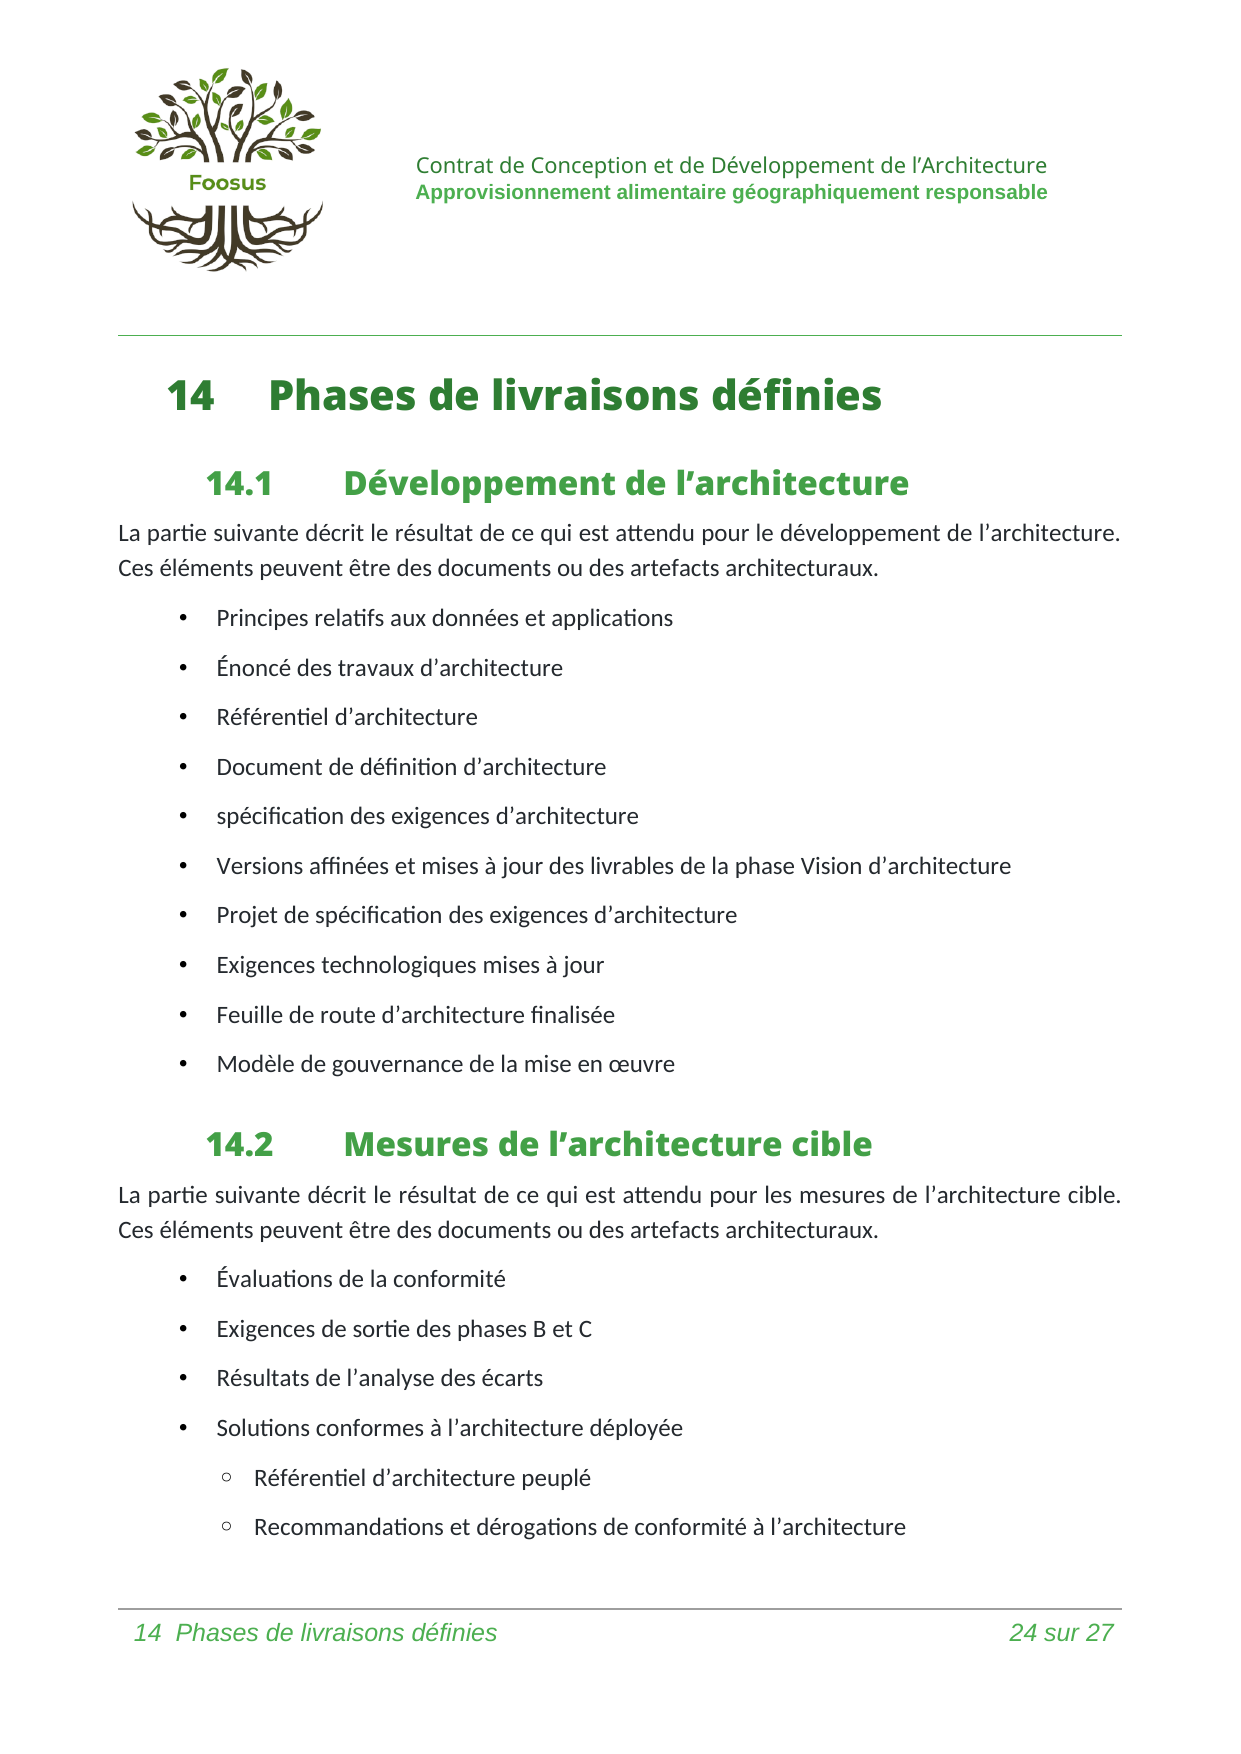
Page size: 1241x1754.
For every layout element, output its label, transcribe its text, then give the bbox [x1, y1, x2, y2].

list Principes relatifs aux données et applications [179, 602, 1122, 633]
list Référentiel d’architecture [179, 701, 1122, 732]
list Feuille de route d’architecture finalisée [179, 999, 1122, 1029]
list Document de définition d’architecture [179, 751, 1122, 781]
subtitle Développement de l’architecture [197, 459, 1122, 505]
list Énoncé des travaux d’architecture [179, 652, 1122, 682]
list Évaluations de la conformité [179, 1263, 1122, 1294]
list Versions affinées et mises à jour des livrables de la phase Vision d’architecture [179, 850, 1122, 881]
text La partie suivante décrit le résultat de ce qui est attendu pour les mesures de l’architecture cible. Ces éléments peuvent être des documents ou des artefacts architecturaux. [118, 1179, 1122, 1244]
list Modèle de gouvernance de la mise en œuvre [179, 1048, 1122, 1079]
list Solutions conformes à l’architecture déployée [179, 1412, 1122, 1443]
picture [121, 62, 334, 278]
list Exigences technologiques mises à jour [179, 949, 1122, 980]
list Résultats de l’analyse des écarts [179, 1362, 1122, 1393]
list Recommandations et dérogations de conformité à l’architecture [216, 1511, 1122, 1542]
text La partie suivante décrit le résultat de ce qui est attendu pour le développement de l’architecture. Ces éléments peuvent être des documents ou des artefacts architecturaux. [118, 517, 1122, 583]
list Projet de spécification des exigences d’architecture [179, 899, 1122, 930]
list spécification des exigences d’architecture [179, 800, 1122, 831]
subtitle Phases de livraisons définies [155, 365, 1122, 422]
list Référentiel d’architecture peuplé [216, 1462, 1122, 1492]
subtitle Mesures de l’architecture cible [197, 1121, 1122, 1166]
list Exigences de sortie des phases B et C [179, 1313, 1122, 1343]
